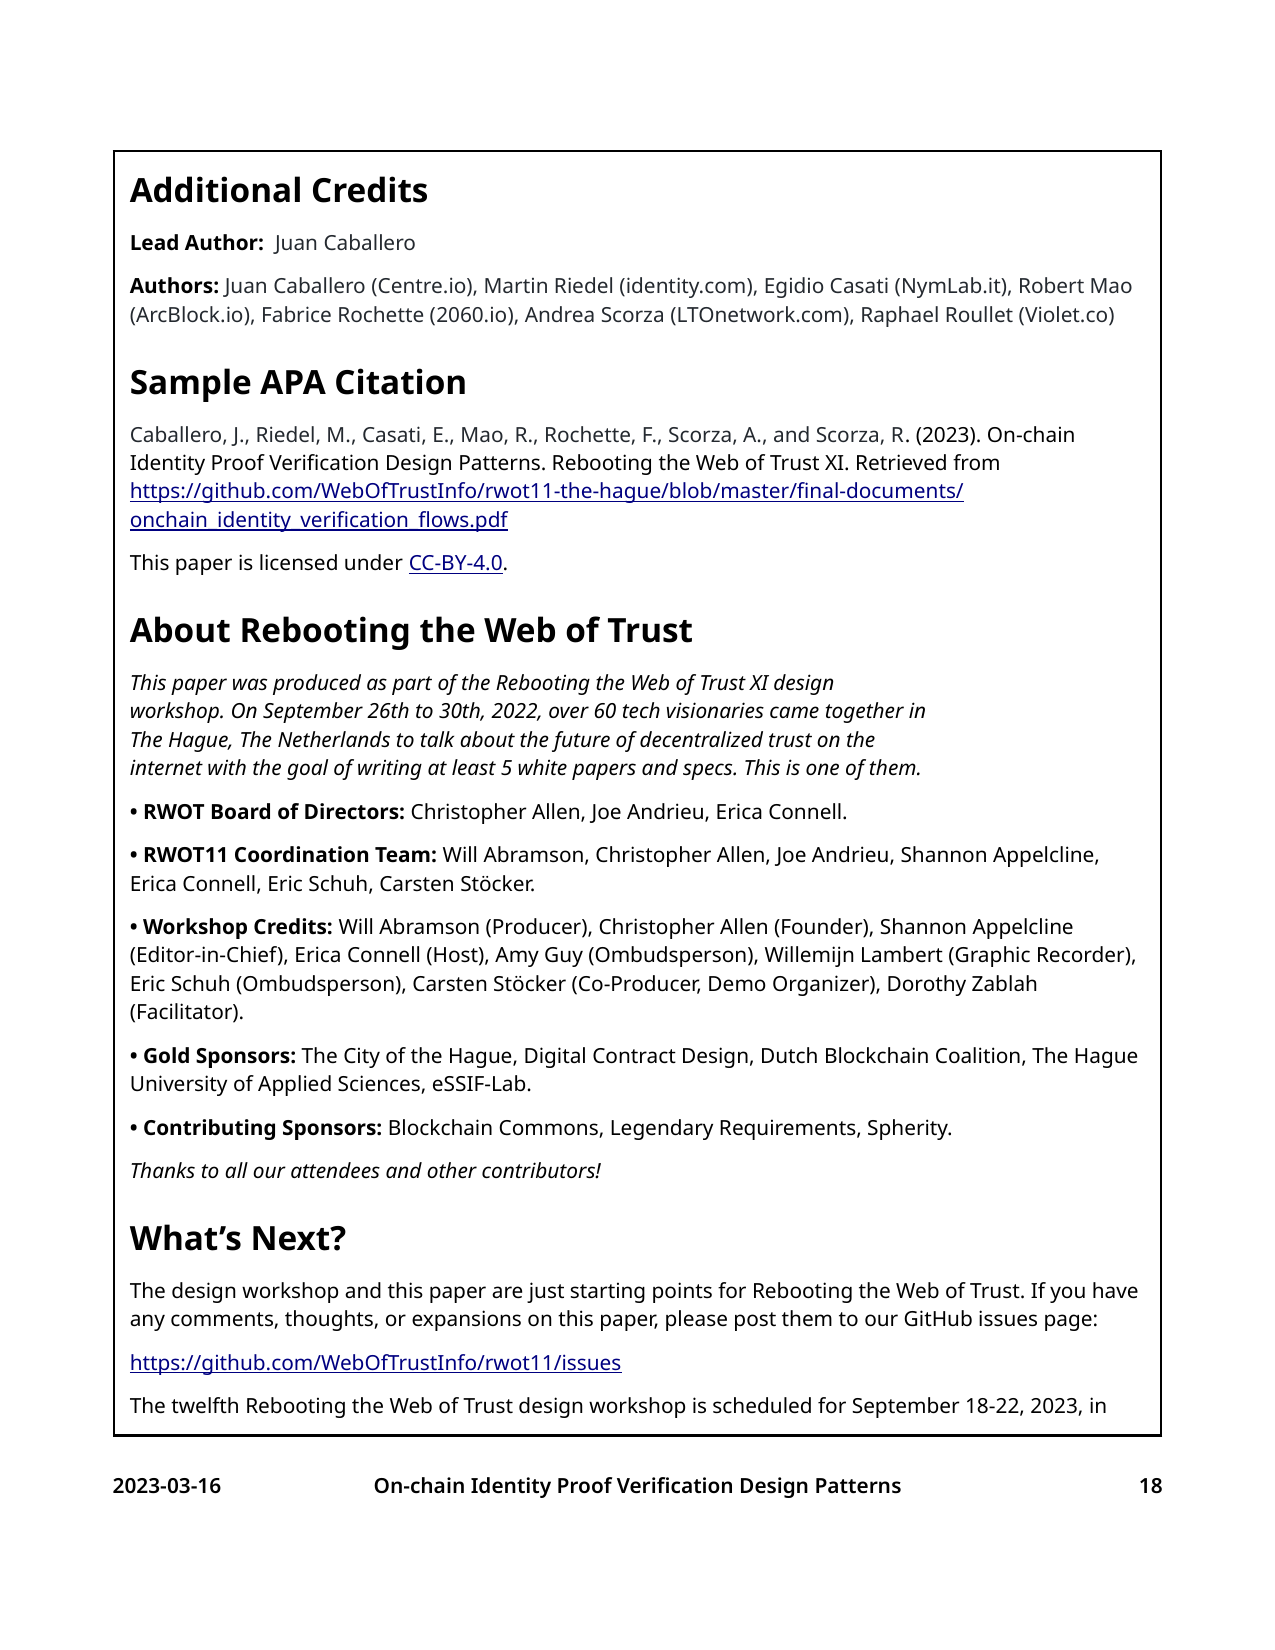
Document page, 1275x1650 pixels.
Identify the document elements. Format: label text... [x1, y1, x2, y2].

text Caballero, J., Riedel, M., Casati, E., Mao, R., Rochette, F., Scorza, A., and Scorza, R. (2023). On-chain Identity Proof Verification Design Patterns. Rebooting the Web of Trust XI. Retrieved from https://github.com/WebOfTrustInfo/rwot11-the-hague/blob/master/final-documents/onchain_identity_verification_flows.pdf [115, 403, 1160, 531]
text Thanks to all our attendees and other contributors! [115, 1139, 1160, 1184]
text • RWOT Board of Directors: Christopher Allen, Joe Andrieu, Erica Connell. [115, 780, 1160, 823]
text Authors: Juan Caballero (Centre.io), Martin Riedel (identity.com), Egidio Casati (NymLab.it), Robert Mao (ArcBlock.io), Fabrice Rochette (2060.io), Andrea Scorza (LTOnetwork.com), Raphael Roullet (Violet.co) [115, 254, 1160, 328]
text https://github.com/WebOfTrustInfo/rwot11/issues [115, 1331, 1160, 1374]
text The design workshop and this paper are just starting points for Rebooting the Web of Trust. If you have any comments, thoughts, or expansions on this paper, please post them to our GitHub issues page: [115, 1259, 1160, 1331]
text • Gold Sponsors: The City of the Hague, Digital Contract Design, Dutch Blockchain Coalition, The Hague University of Applied Sciences, eSSIF-Lab. [115, 1024, 1160, 1096]
subtitle What’s Next? [115, 1197, 1160, 1259]
text The twelfth Rebooting the Web of Trust design workshop is scheduled for September 18-22, 2023, in [115, 1374, 1160, 1434]
subtitle Additional Credits [115, 152, 1160, 211]
subtitle About Rebooting the Web of Trust [115, 590, 1160, 651]
text • Workshop Credits: Will Abramson (Producer), Christopher Allen (Founder), Shannon Appelcline (Editor-in-Chief), Erica Connell (Host), Amy Guy (Ombudsperson), Willemijn Lambert (Graphic Recorder), Eric Schuh (Ombudsperson), Carsten Stöcker (Co-Producer, Demo Organizer), Dorothy Zablah (Facilitator). [115, 895, 1160, 1024]
text • RWOT11 Coordination Team: Will Abramson, Christopher Allen, Joe Andrieu, Shannon Appelcline, Erica Connell, Eric Schuh, Carsten Stöcker. [115, 823, 1160, 895]
text This paper was produced as part of the Rebooting the Web of Trust XI design workshop. On September 26th to 30th, 2022, over 60 tech visionaries came together in The Hague, The Netherlands to talk about the future of decentralized trust on the internet with the goal of writing at least 5 white papers and specs. This is one of them. [115, 651, 1160, 780]
text • Contributing Sponsors: Blockchain Commons, Legendary Requirements, Spherity. [115, 1096, 1160, 1139]
text Lead Author: Juan Caballero [115, 211, 1160, 254]
subtitle Sample APA Citation [115, 341, 1160, 403]
text This paper is licensed under CC-BY-4.0. [115, 531, 1160, 577]
